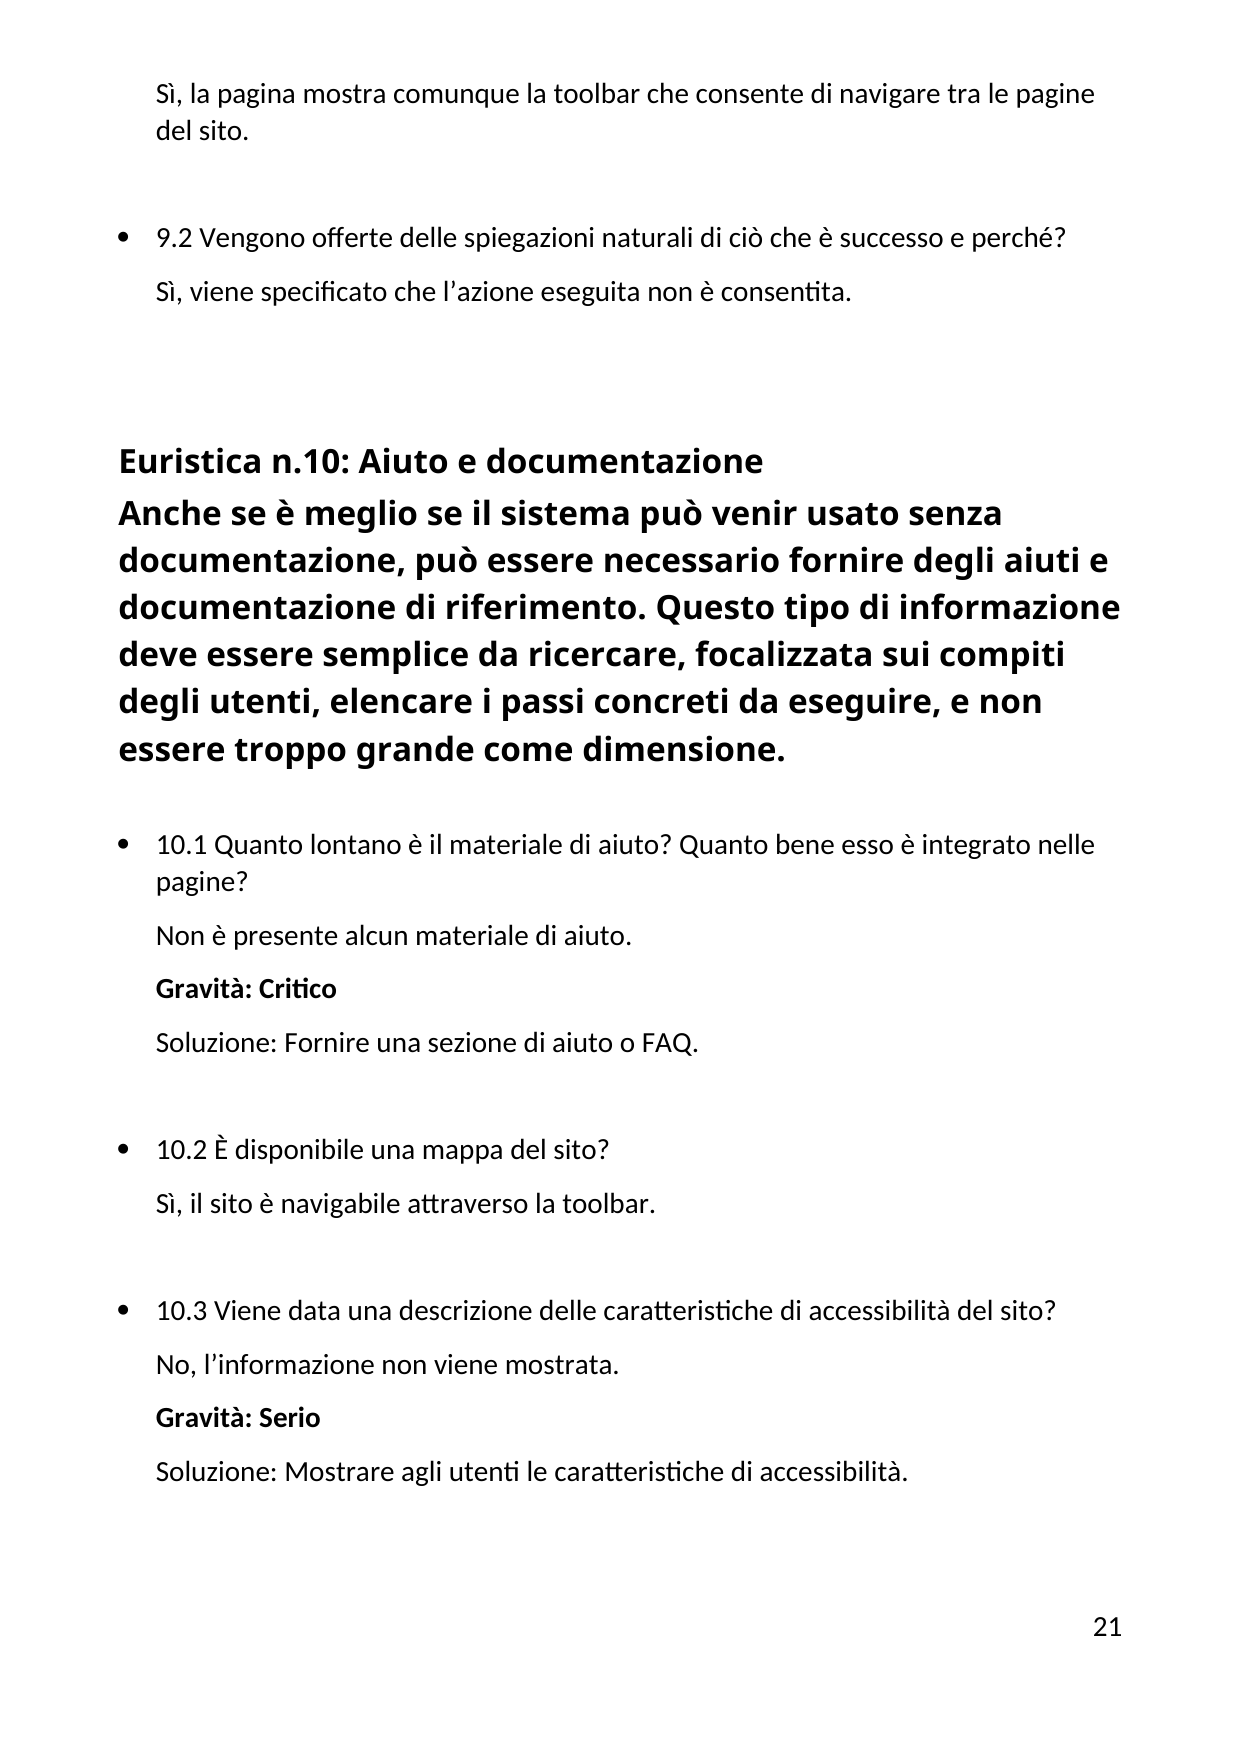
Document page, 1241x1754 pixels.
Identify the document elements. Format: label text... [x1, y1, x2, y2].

text Gravità: Serio [156, 1399, 1122, 1435]
text Non è presente alcun materiale di aiuto. [156, 917, 1122, 952]
list 10.3 Viene data una descrizione delle caratteristiche di accessibilità del sito? [118, 1292, 1122, 1328]
subtitle Euristica n.10: Aiuto e documentazione [118, 438, 1122, 483]
text No, l’informazione non viene mostrata. [156, 1346, 1122, 1382]
text Soluzione: Fornire una sezione di aiuto o FAQ. [156, 1024, 1122, 1060]
text Sì, viene specificato che l’azione eseguita non è consentita. [156, 273, 1122, 308]
subtitle Anche se è meglio se il sistema può venir usato senza documentazione, può essere necessario fornire degli aiuti e documentazione di riferimento. Questo tipo di informazione deve essere semplice da ricercare, focalizzata sui compiti degli utenti, elencare i passi concreti da eseguire, e non essere troppo grande come dimensione. [118, 489, 1122, 771]
text Soluzione: Mostrare agli utenti le caratteristiche di accessibilità. [156, 1453, 1122, 1489]
text Sì, la pagina mostra comunque la toolbar che consente di navigare tra le pagine del sito. [156, 75, 1122, 148]
list 10.2 È disponibile una mappa del sito? [118, 1131, 1122, 1167]
text Gravità: Critico [156, 970, 1122, 1006]
text Sì, il sito è navigabile attraverso la toolbar. [156, 1185, 1122, 1221]
list 9.2 Vengono offerte delle spiegazioni naturali di ciò che è successo e perché? [118, 219, 1122, 255]
list 10.1 Quanto lontano è il materiale di aiuto? Quanto bene esso è integrato nelle pagine? [118, 826, 1122, 899]
